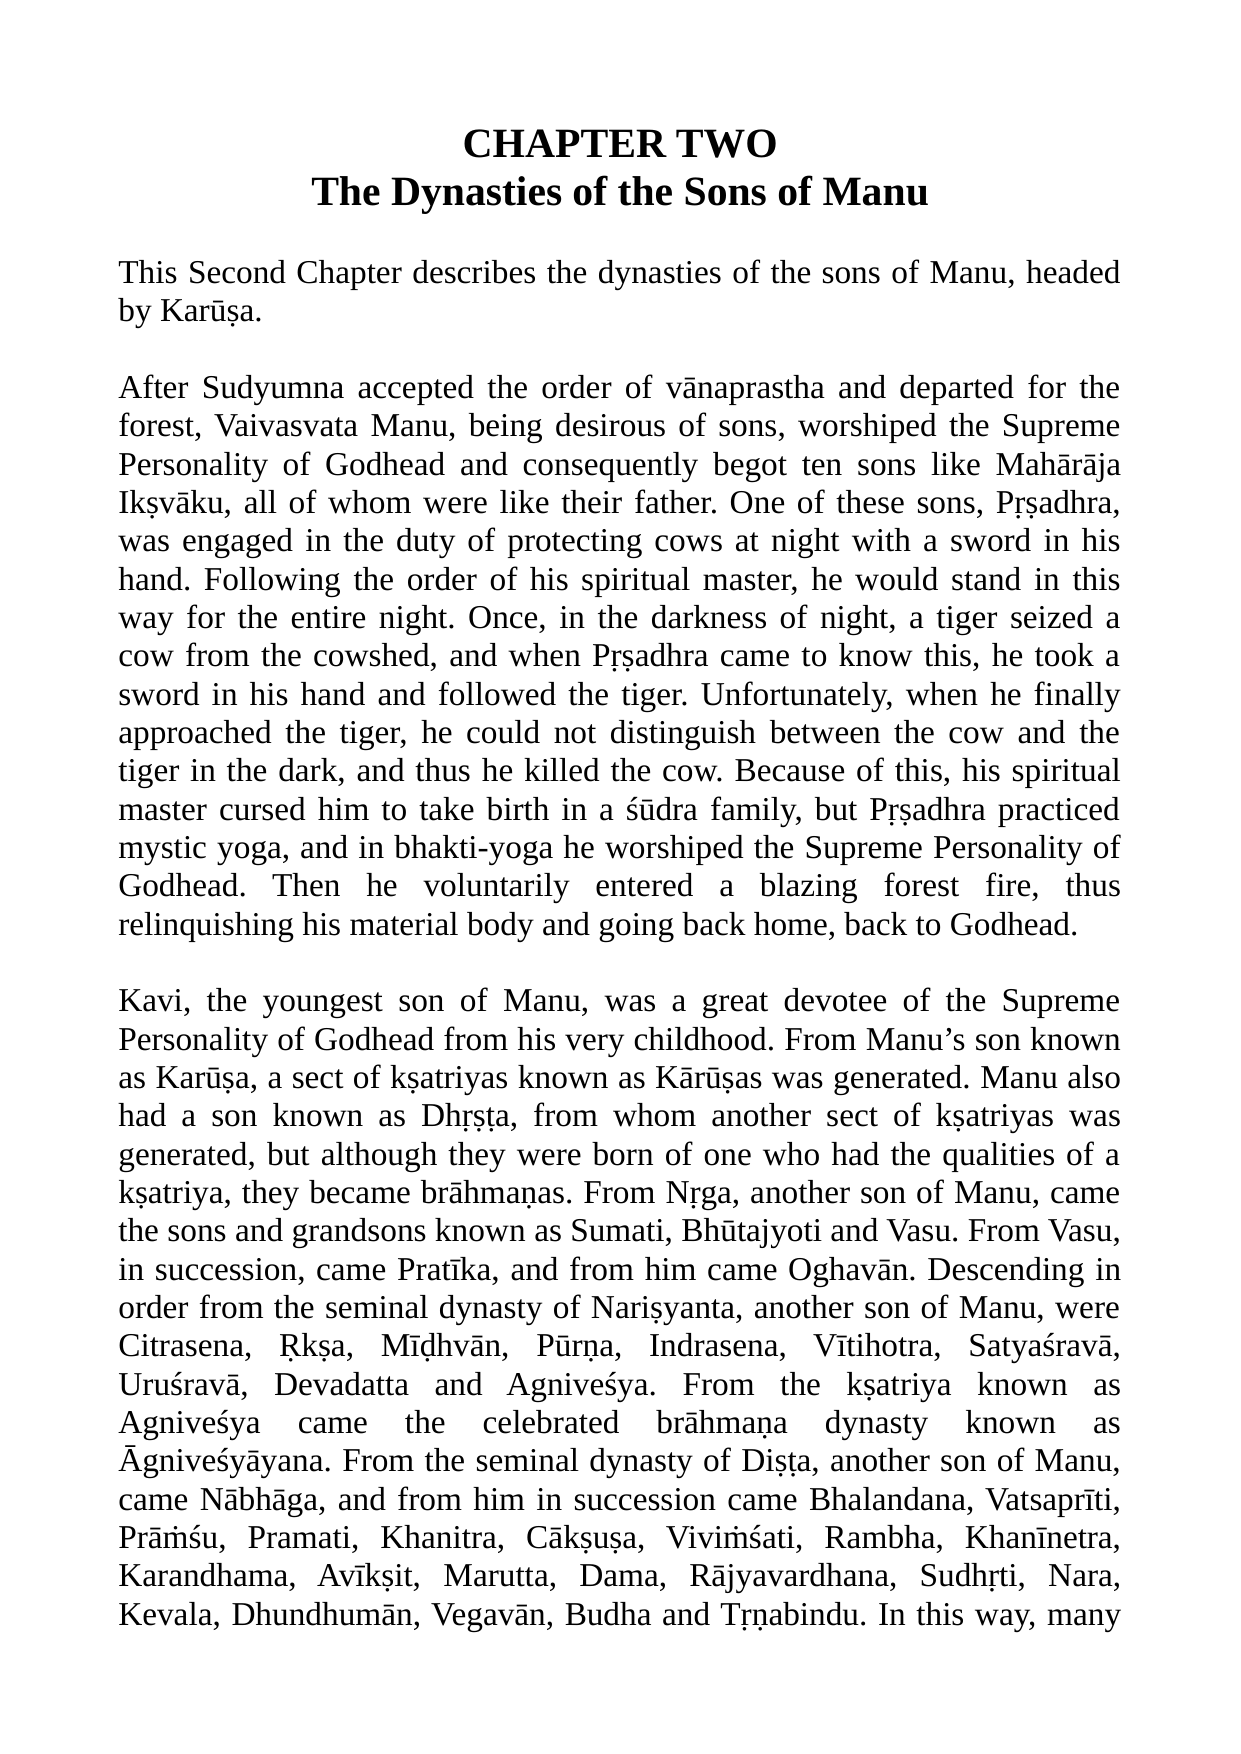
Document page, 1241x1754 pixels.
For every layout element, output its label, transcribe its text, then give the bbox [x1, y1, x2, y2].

text After Sudyumna accepted the order of vānaprastha and departed for the forest, Vaivasvata Manu, being desirous of sons, worshiped the Supreme Personality of Godhead and consequently begot ten sons like Mahārāja Ikṣvāku, all of whom were like their father. One of these sons, Pṛṣadhra, was engaged in the duty of protecting cows at night with a sword in his hand. Following the order of his spiritual master, he would stand in this way for the entire night. Once, in the darkness of night, a tiger seized a cow from the cowshed, and when Pṛṣadhra came to know this, he took a sword in his hand and followed the tiger. Unfortunately, when he finally approached the tiger, he could not distinguish between the cow and the tiger in the dark, and thus he killed the cow. Because of this, his spiritual master cursed him to take birth in a śūdra family, but Pṛṣadhra practiced mystic yoga, and in bhakti-yoga he worshiped the Supreme Personality of Godhead. Then he voluntarily entered a blazing forest fire, thus relinquishing his material body and going back home, back to Godhead. [118, 367, 1122, 942]
text CHAPTER TWO [118, 118, 1122, 166]
text This Second Chapter describes the dynasties of the sons of Manu, headed by Karūṣa. [118, 252, 1122, 329]
text Kavi, the youngest son of Manu, was a great devotee of the Supreme Personality of Godhead from his very childhood. From Manu’s son known as Karūṣa, a sect of kṣatriyas known as Kārūṣas was generated. Manu also had a son known as Dhṛṣṭa, from whom another sect of kṣatriyas was generated, but although they were born of one who had the qualities of a kṣatriya, they became brāhmaṇas. From Nṛga, another son of Manu, came the sons and grandsons known as Sumati, Bhūtajyoti and Vasu. From Vasu, in succession, came Pratīka, and from him came Oghavān. Descending in order from the seminal dynasty of Nariṣyanta, another son of Manu, were Citrasena, Ṛkṣa, Mīḍhvān, Pūrṇa, Indrasena, Vītihotra, Satyaśravā, Uruśravā, Devadatta and Agniveśya. From the kṣatriya known as Agniveśya came the celebrated brāhmaṇa dynasty known as Āgniveśyāyana. From the seminal dynasty of Diṣṭa, another son of Manu, came Nābhāga, and from him in succession came Bhalandana, Vatsaprīti, Prāṁśu, Pramati, Khanitra, Cākṣuṣa, Viviṁśati, Rambha, Khanīnetra, Karandhama, Avīkṣit, Marutta, Dama, Rājyavardhana, Sudhṛti, Nara, Kevala, Dhundhumān, Vegavān, Budha and Tṛṇabindu. In this way, many [118, 981, 1122, 1632]
text The Dynasties of the Sons of Manu [118, 166, 1122, 214]
